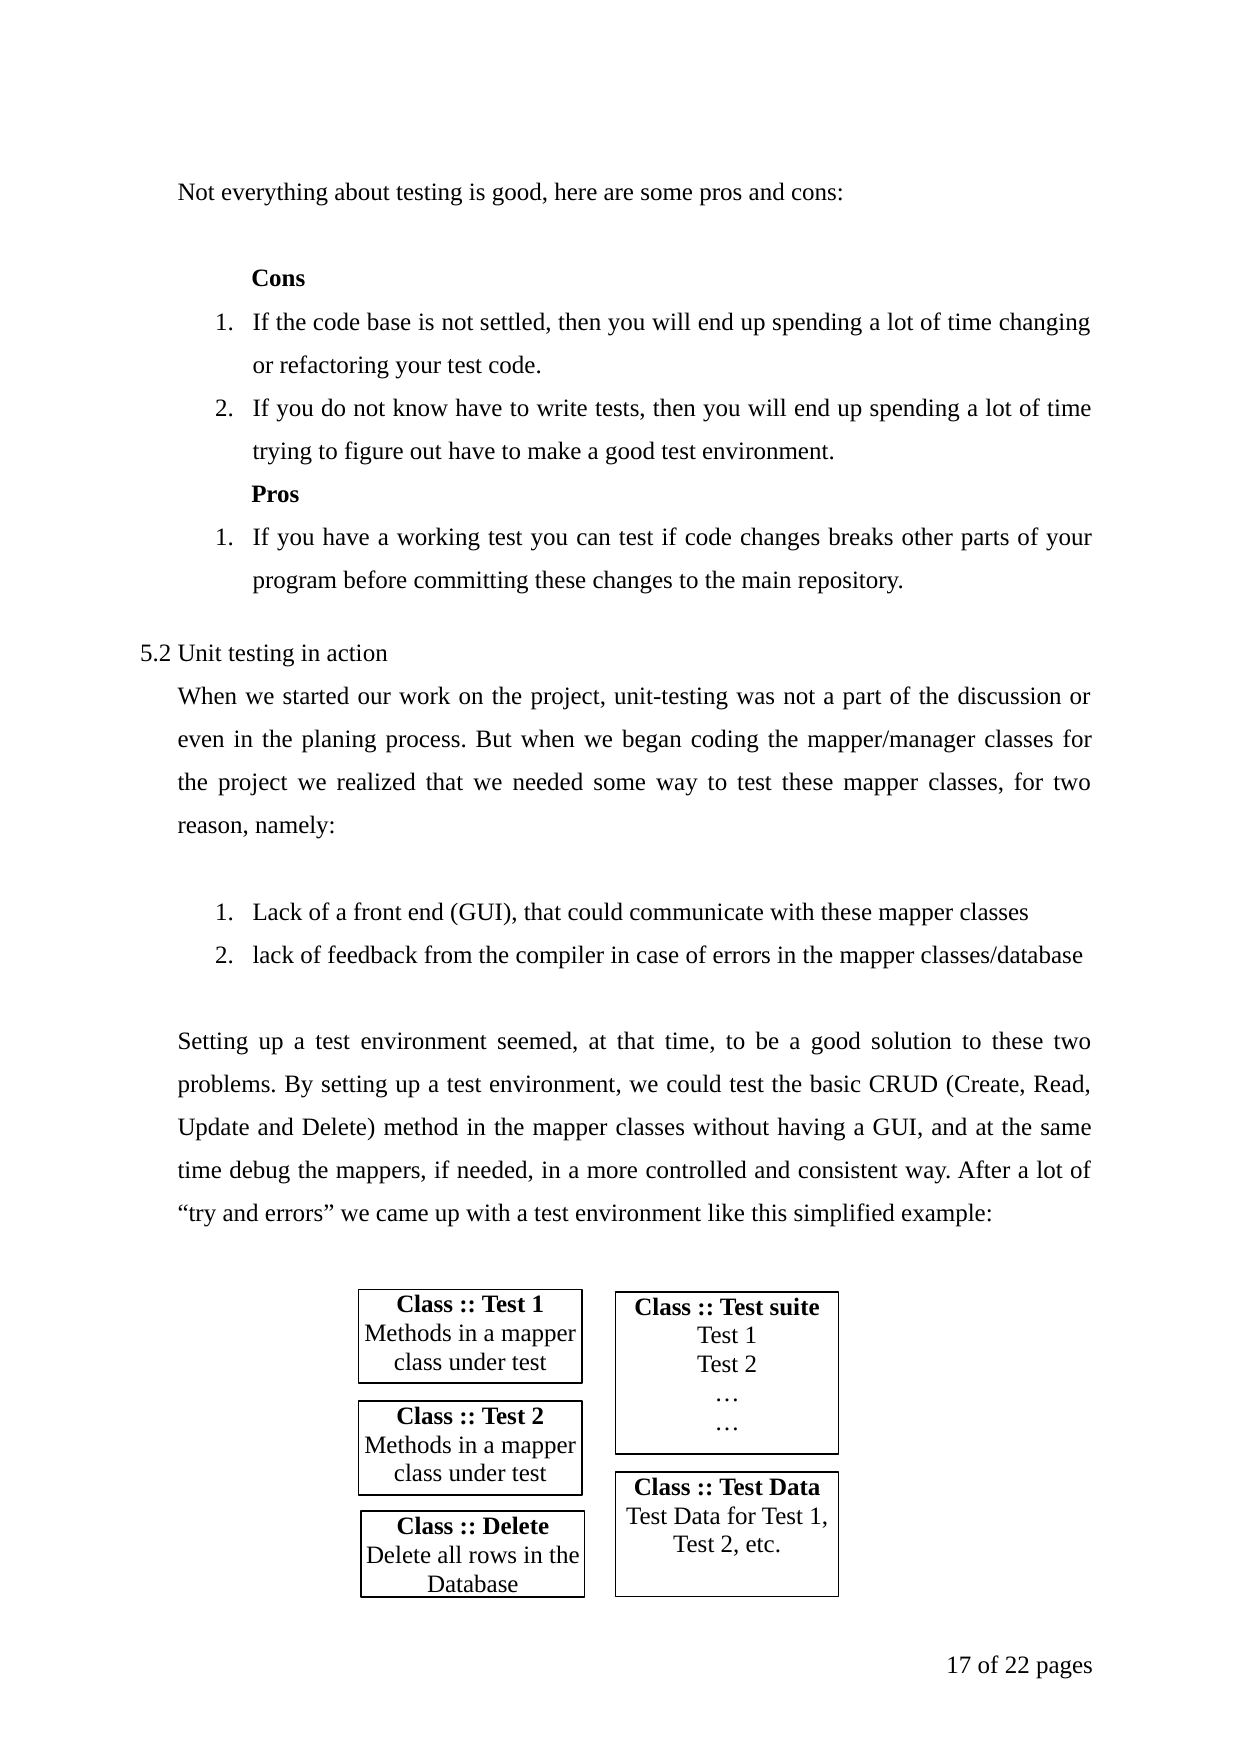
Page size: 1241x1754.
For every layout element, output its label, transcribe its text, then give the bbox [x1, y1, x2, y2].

list If you have a working test you can test if code changes breaks other parts of your program before committing these changes to the main repository. [215, 522, 1093, 594]
list lack of feedback from the compiler in case of errors in the mapper classes/database [215, 940, 1093, 968]
text Setting up a test environment seemed, at that time, to be a good solution to these two problems. By setting up a test environment, we could test the basic CRUD (Create, Read, Update and Delete) method in the mapper classes without having a GUI, and at the same time debug the mappers, if needed, in a more controlled and consistent way. After a lot of “try and errors” we came up with a test environment like this simplified example: [177, 1026, 1093, 1227]
list If you do not know have to write tests, then you will end up spending a lot of time trying to figure out have to make a good test environment. [215, 393, 1093, 465]
list Lack of a front end (GUI), that could communicate with these mapper classes [215, 897, 1093, 925]
text Pros [177, 479, 1093, 508]
text Not everything about testing is good, here are some pros and cons: [177, 177, 1093, 206]
text Cons [177, 263, 1093, 292]
subtitle Unit testing in action [177, 638, 1093, 667]
text When we started our work on the project, unit-testing was not a part of the discussion or even in the planing process. But when we began coding the mapper/manager classes for the project we realized that we needed some way to test these mapper classes, for two reason, namely: [177, 681, 1093, 839]
list If the code base is not settled, then you will end up spending a lot of time changing or refactoring your test code. [215, 307, 1093, 378]
